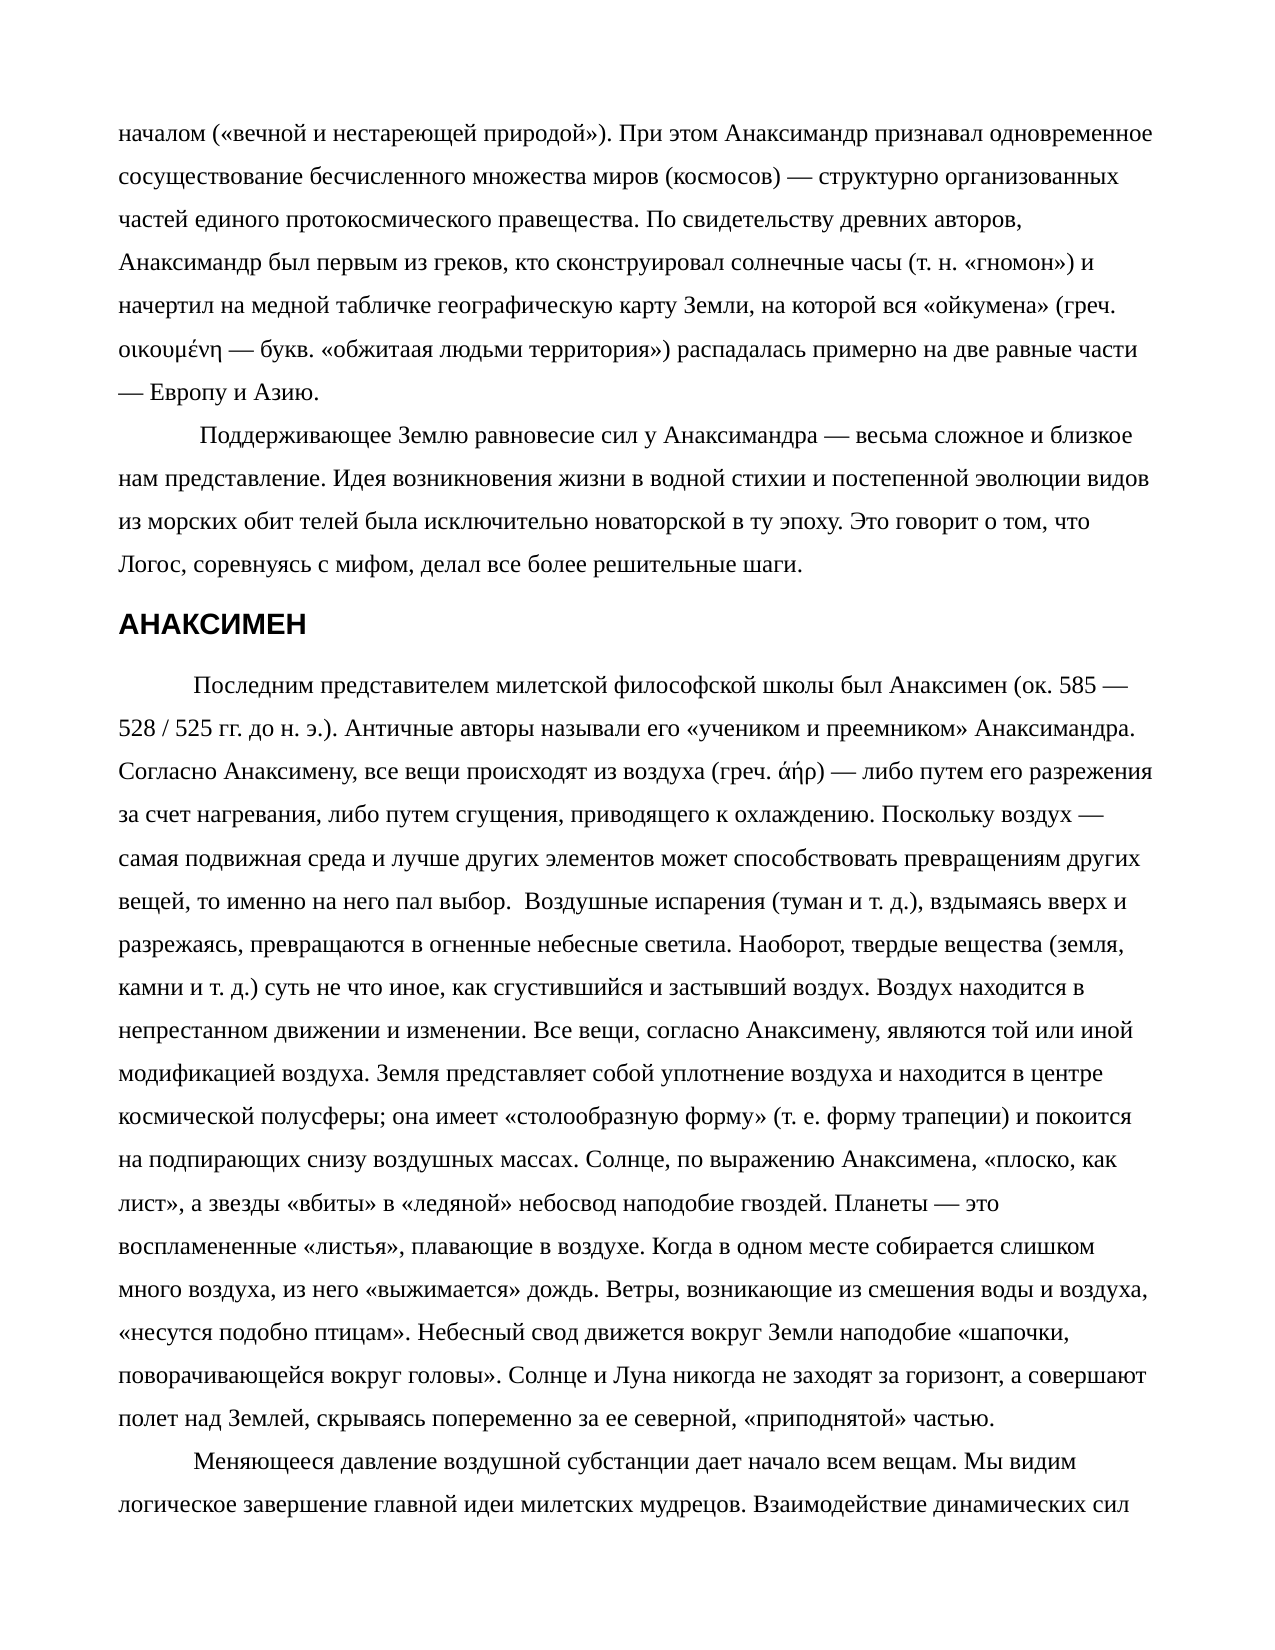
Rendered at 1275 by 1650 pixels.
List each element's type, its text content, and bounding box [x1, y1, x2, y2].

text Поддерживающее Землю равновесие сил у Анаксимандра — весьма сложное и близкое нам представление. Идея возникновения жизни в водной стихии и постепенной эволюции видов из морских обит телей была исключительно новаторской в ту эпоху. Это говорит о том, что Логос, соревнуясь с мифом, делал все более решительные шаги. [118, 420, 1157, 578]
subtitle АНАКСИМЕН [118, 607, 1157, 641]
text началом («вечной и нестареющей природой»). При этом Анаксимандр признавал одновременное сосуществование бесчисленного множества миров (космосов) — структурно организованных частей единого протокосмического правещества. По свидетельству древних авторов, Анаксимандр был первым из греков, кто сконструировал солнечные часы (т. н. «гномон») и начертил на медной табличке географическую карту Земли, на которой вся «ойкумена» (греч. οικουμένη — букв. «обжитаая людьми территория») распадалась примерно на две равные части — Европу и Азию. [118, 118, 1157, 406]
text Меняющееся давление воздушной субстанции дает начало всем вещам. Мы видим логическое завершение главной идеи милетских мудрецов. Взаимодействие динамических сил [118, 1446, 1157, 1518]
text Последним представителем милетской философской школы был Анаксимен (ок. 585 — 528 / 525 гг. до н. э.). Античные авторы называли его «учеником и преемником» Анаксимандра. Согласно Анаксимену, все вещи происходят из воздуха (греч. άήρ) — либо путем его разрежения за счет нагревания, либо путем сгущения, приводящего к охлаждению. Поскольку воздух — самая подвижная среда и лучше других элементов может способствовать превращениям других вещей, то именно на него пал выбор. Воздушные испарения (туман и т. д.), вздымаясь вверх и разрежаясь, превращаются в огненные небесные светила. Наоборот, твердые вещества (земля, камни и т. д.) суть не что иное, как сгустившийся и застывший воздух. Воздух находится в непрестанном движении и изменении. Все вещи, согласно Анаксимену, являются той или иной модификацией воздуха. Земля представляет собой уплотнение воздуха и находится в центре космической полусферы; она имеет «столообразную форму» (т. е. форму трапеции) и покоится на подпирающих снизу воздушных массах. Солнце, по выражению Анаксимена, «плоско, как лист», а звезды «вбиты» в «ледяной» небосвод наподобие гвоздей. Планеты — это воспламененные «листья», плавающие в воздухе. Когда в одном месте собирается слишком много воздуха, из него «выжимается» дождь. Ветры, возникающие из смешения воды и воздуха, «несутся подобно птицам». Небесный свод движется вокруг Земли наподобие «шапочки, поворачивающейся вокруг головы». Солнце и Луна никогда не заходят за горизонт, а совершают полет над Землей, скрываясь попеременно за ее северной, «приподнятой» частью. [118, 670, 1157, 1432]
